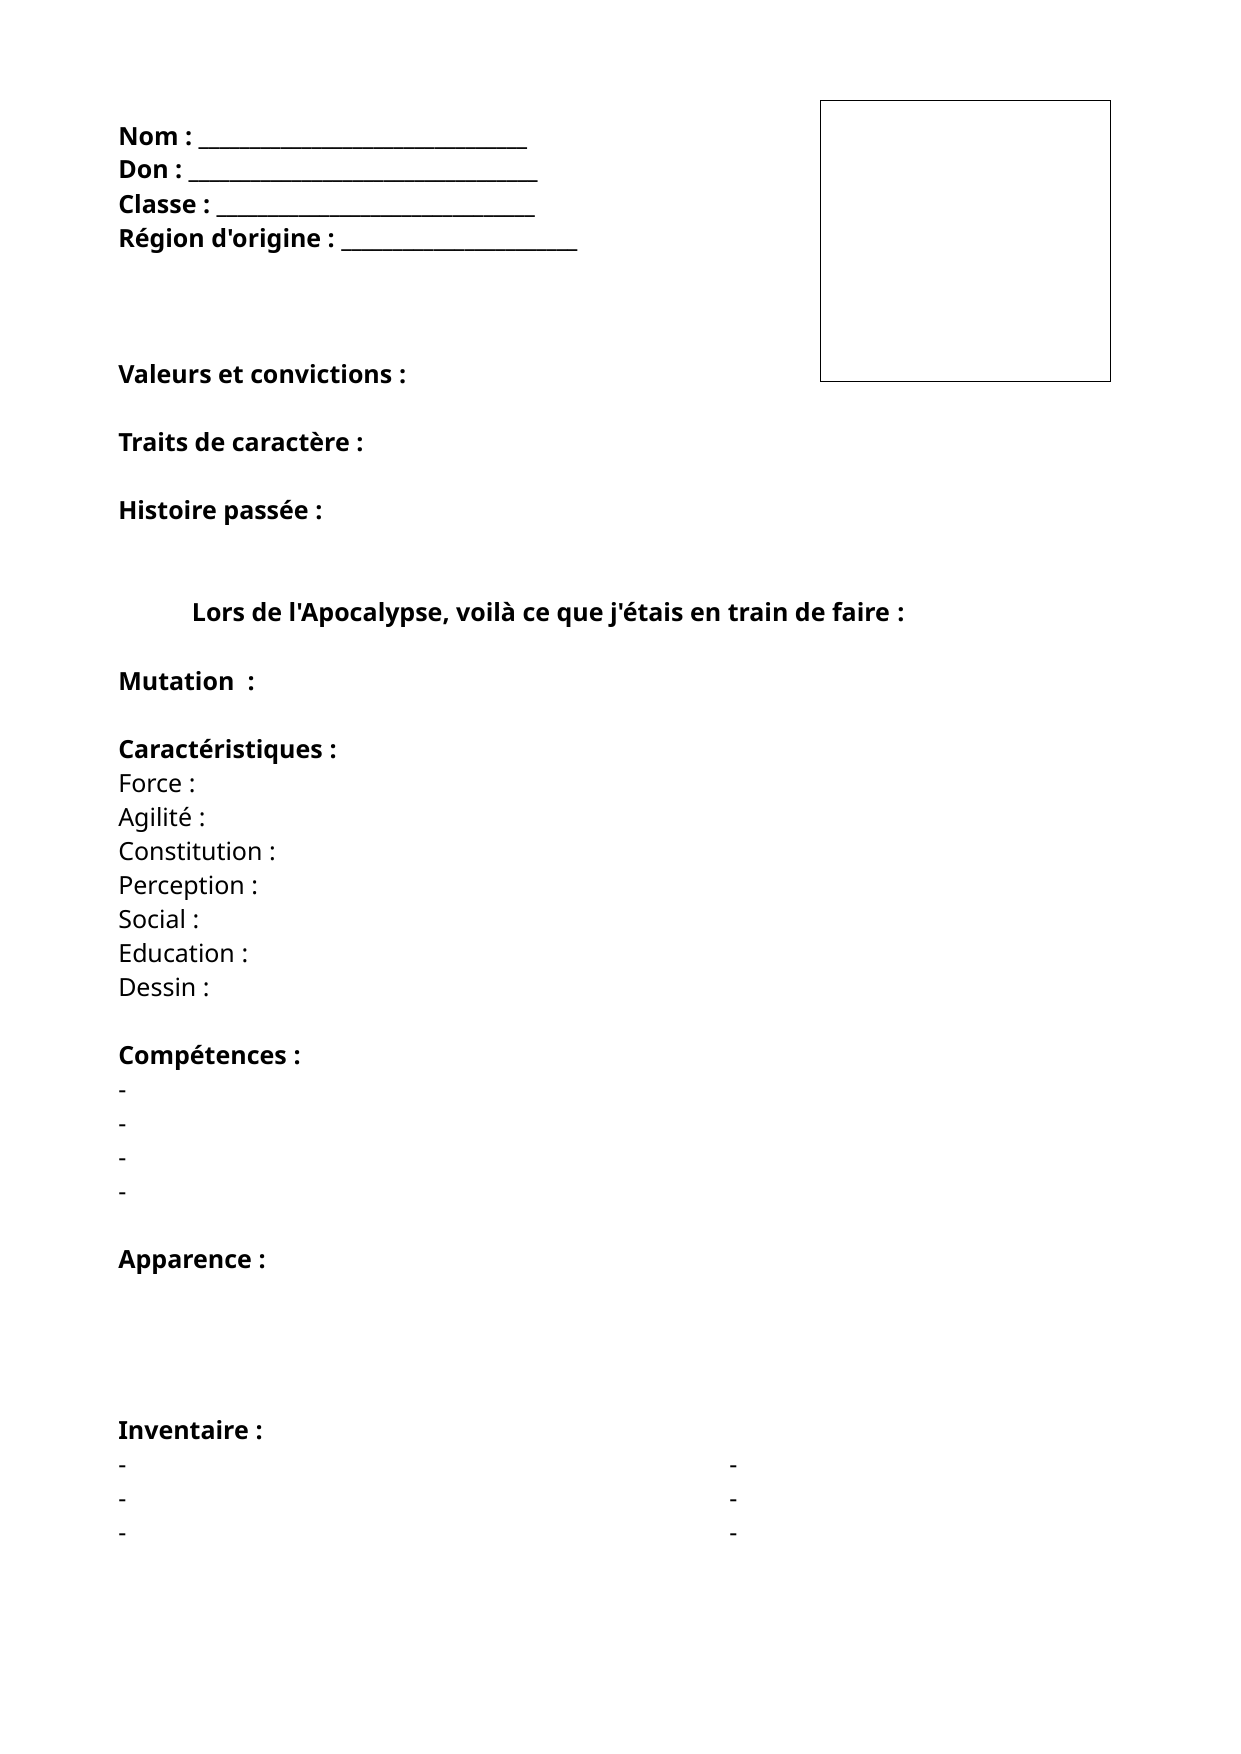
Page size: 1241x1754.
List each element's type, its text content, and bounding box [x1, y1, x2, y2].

text Constitution : [118, 833, 1122, 867]
text Inventaire : [118, 1412, 1122, 1447]
text - - [118, 1515, 1122, 1549]
text - - [118, 1481, 1122, 1515]
text Histoire passée : [118, 493, 1122, 527]
text Perception : [118, 867, 1122, 902]
text Don : __________________________________ [118, 152, 820, 186]
text Apparence : [118, 1242, 1122, 1276]
text Social : [118, 902, 1122, 936]
text - - [118, 1447, 1122, 1481]
text Education : [118, 936, 1122, 970]
text Agilité : [118, 799, 1122, 833]
text Classe : _______________________________ [118, 186, 820, 220]
text Lors de l'Apocalypse, voilà ce que j'étais en train de faire : [118, 595, 1122, 629]
text Mutation : [118, 663, 1122, 697]
text - [118, 1072, 1122, 1106]
text Dessin : [118, 970, 1122, 1004]
text Région d'origine : _______________________ [118, 220, 820, 254]
text Compétences : [118, 1038, 1122, 1072]
text Valeurs et convictions : [118, 357, 1122, 391]
text - [118, 1106, 1122, 1140]
text Nom : ________________________________ [118, 118, 820, 152]
text Traits de caractère : [118, 425, 1122, 459]
text Caractéristiques : [118, 731, 1122, 765]
text Force : [118, 765, 1122, 799]
text - [118, 1174, 1122, 1208]
text - [118, 1140, 1122, 1174]
